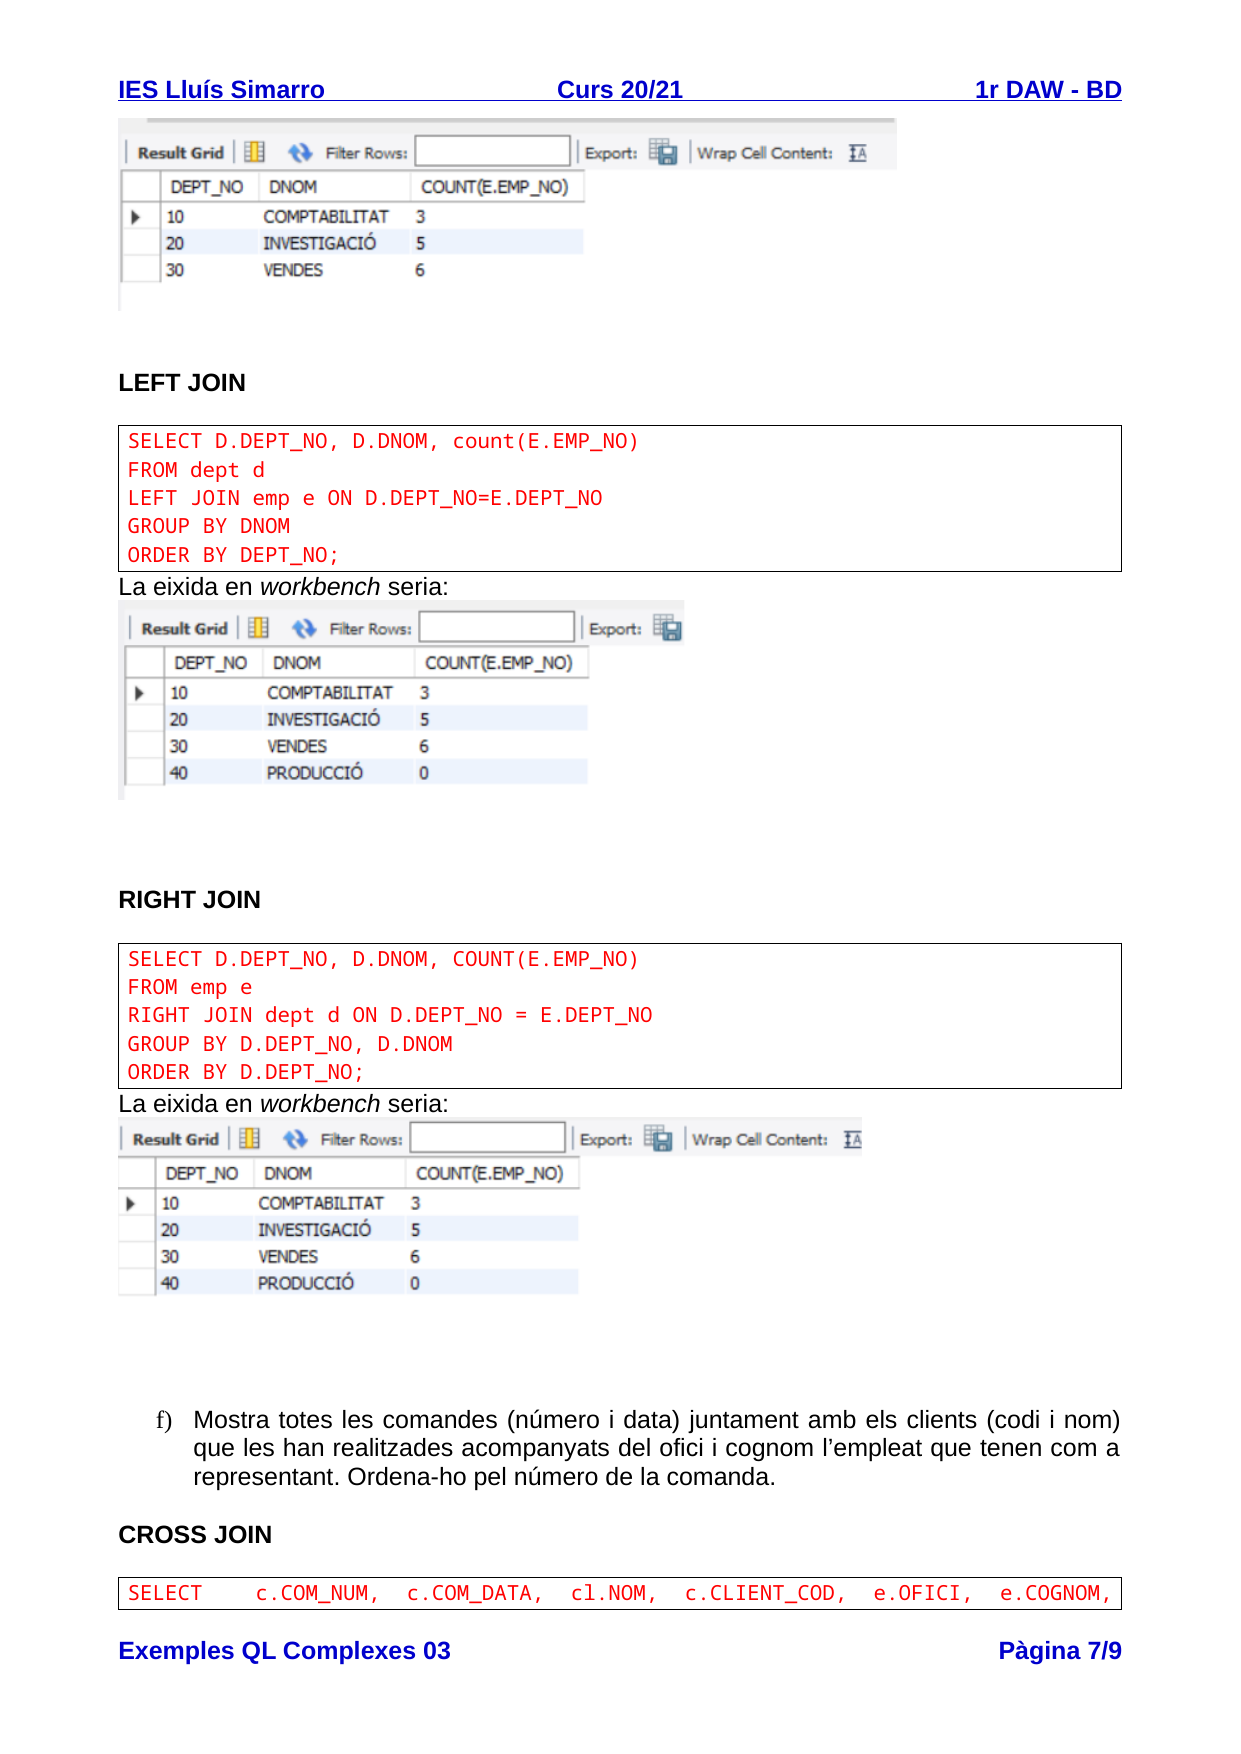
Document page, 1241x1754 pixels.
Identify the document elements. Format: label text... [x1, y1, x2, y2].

text La eixida en workbench seria: [118, 1089, 1122, 1118]
text SELECT c.COM_NUM, c.COM_DATA, cl.NOM, c.CLIENT_COD, e.OFICI, e.COGNOM, [119, 1578, 1121, 1609]
text LEFT JOIN [118, 368, 1122, 397]
text CROSS JOIN [118, 1520, 1122, 1548]
text RIGHT JOIN [118, 885, 1122, 914]
text GROUP BY D.DEPT_NO, D.DNOM [119, 1028, 1121, 1056]
text La eixida en workbench seria: [118, 572, 1122, 600]
text SELECT D.DEPT_NO, D.DNOM, count(E.EMP_NO) [119, 426, 1121, 454]
list Mostra totes les comandes (número i data) juntament amb els clients (codi i nom) que les han realitzades acompanyats del ofici i cognom l’empleat que tenen com a representant. Ordena-ho pel número de la comanda. [156, 1404, 1122, 1491]
text FROM emp e [119, 971, 1121, 999]
text FROM dept d [119, 454, 1121, 482]
text ORDER BY D.DEPT_NO; [119, 1056, 1121, 1088]
text ORDER BY DEPT_NO; [119, 539, 1121, 571]
text GROUP BY DNOM [119, 511, 1121, 539]
text RIGHT JOIN dept d ON D.DEPT_NO = E.DEPT_NO [119, 999, 1121, 1028]
text LEFT JOIN emp e ON D.DEPT_NO=E.DEPT_NO [119, 482, 1121, 511]
text SELECT D.DEPT_NO, D.DNOM, COUNT(E.EMP_NO) [119, 944, 1121, 971]
